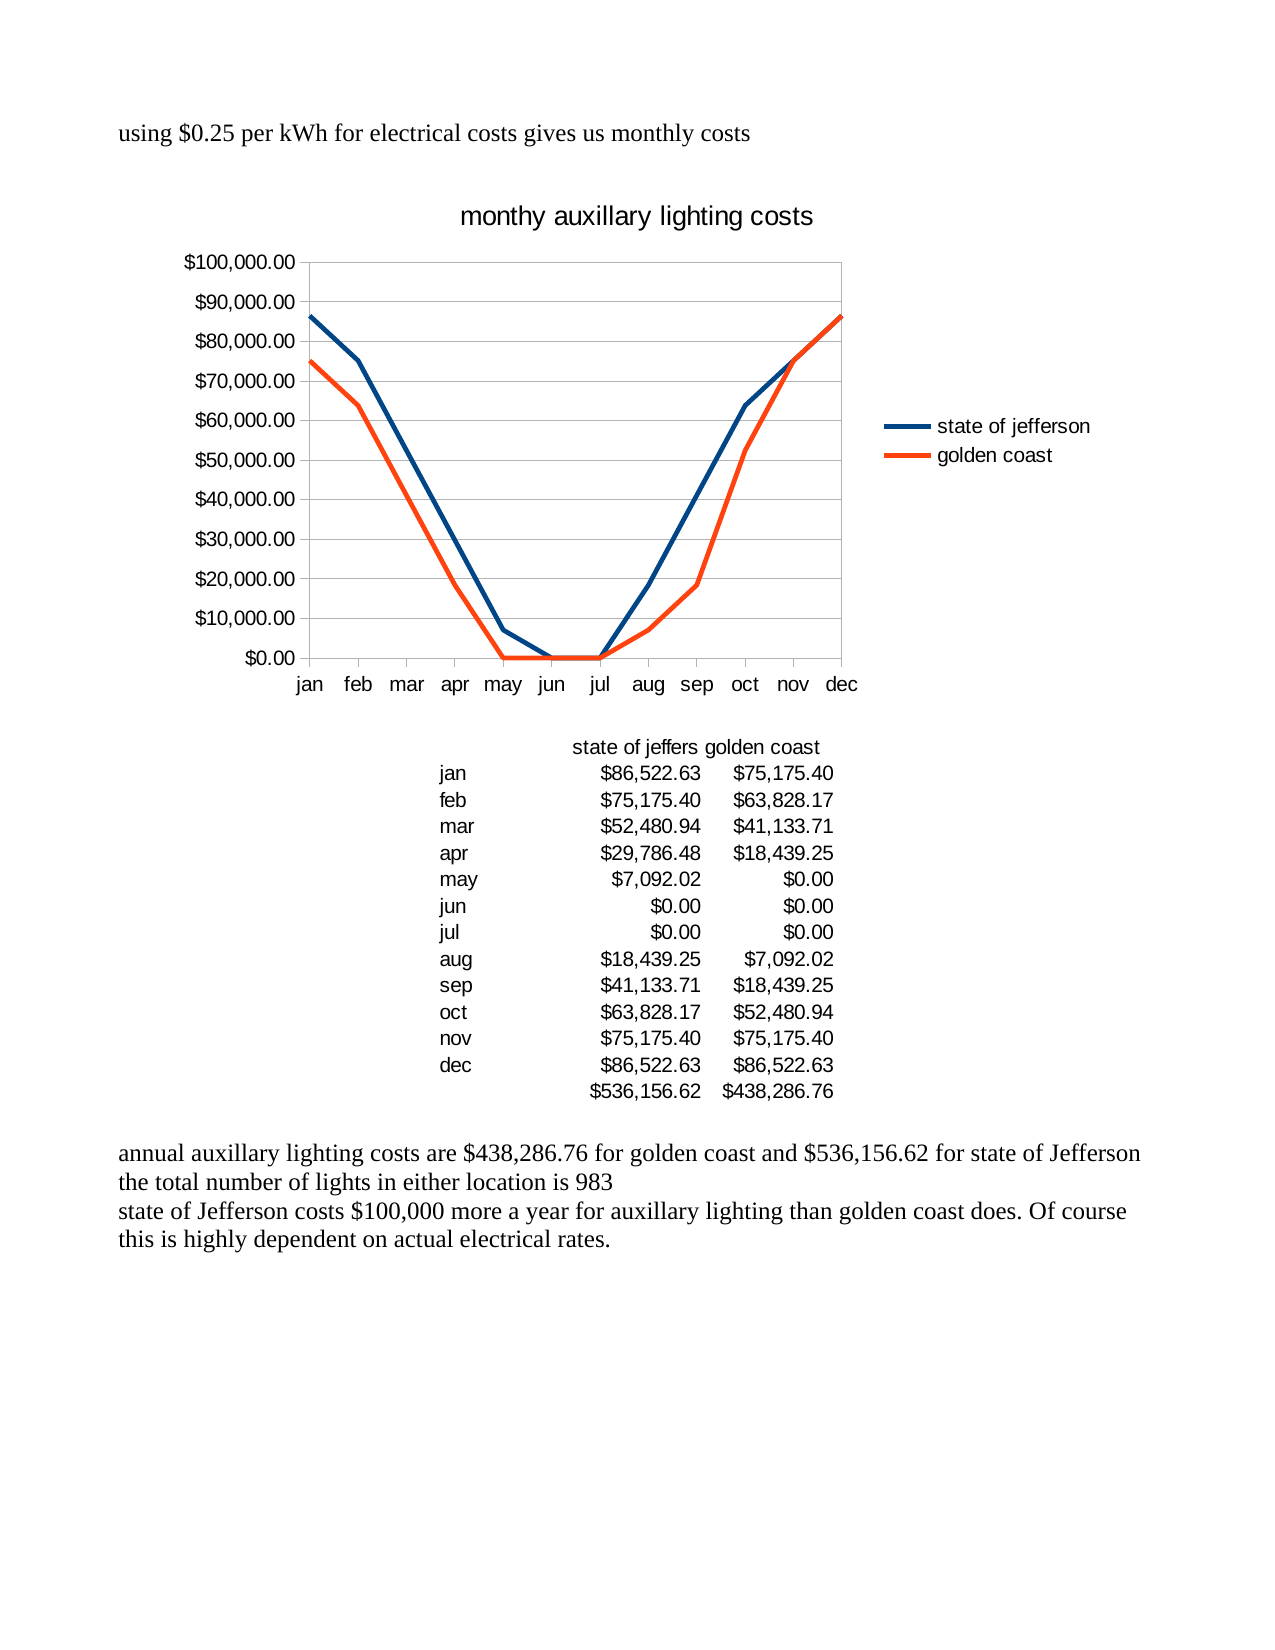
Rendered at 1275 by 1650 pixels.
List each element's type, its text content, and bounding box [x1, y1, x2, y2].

text annual auxillary lighting costs are $438,286.76 for golden coast and $536,156.62 for state of Jefferson [118, 1138, 1157, 1167]
text state of Jefferson costs $100,000 more a year for auxillary lighting than golden coast does. Of course this is highly dependent on actual electrical rates. [118, 1196, 1157, 1253]
text using $0.25 per kWh for electrical costs gives us monthly costs [118, 118, 1157, 147]
text the total number of lights in either location is 983 [118, 1167, 1157, 1196]
